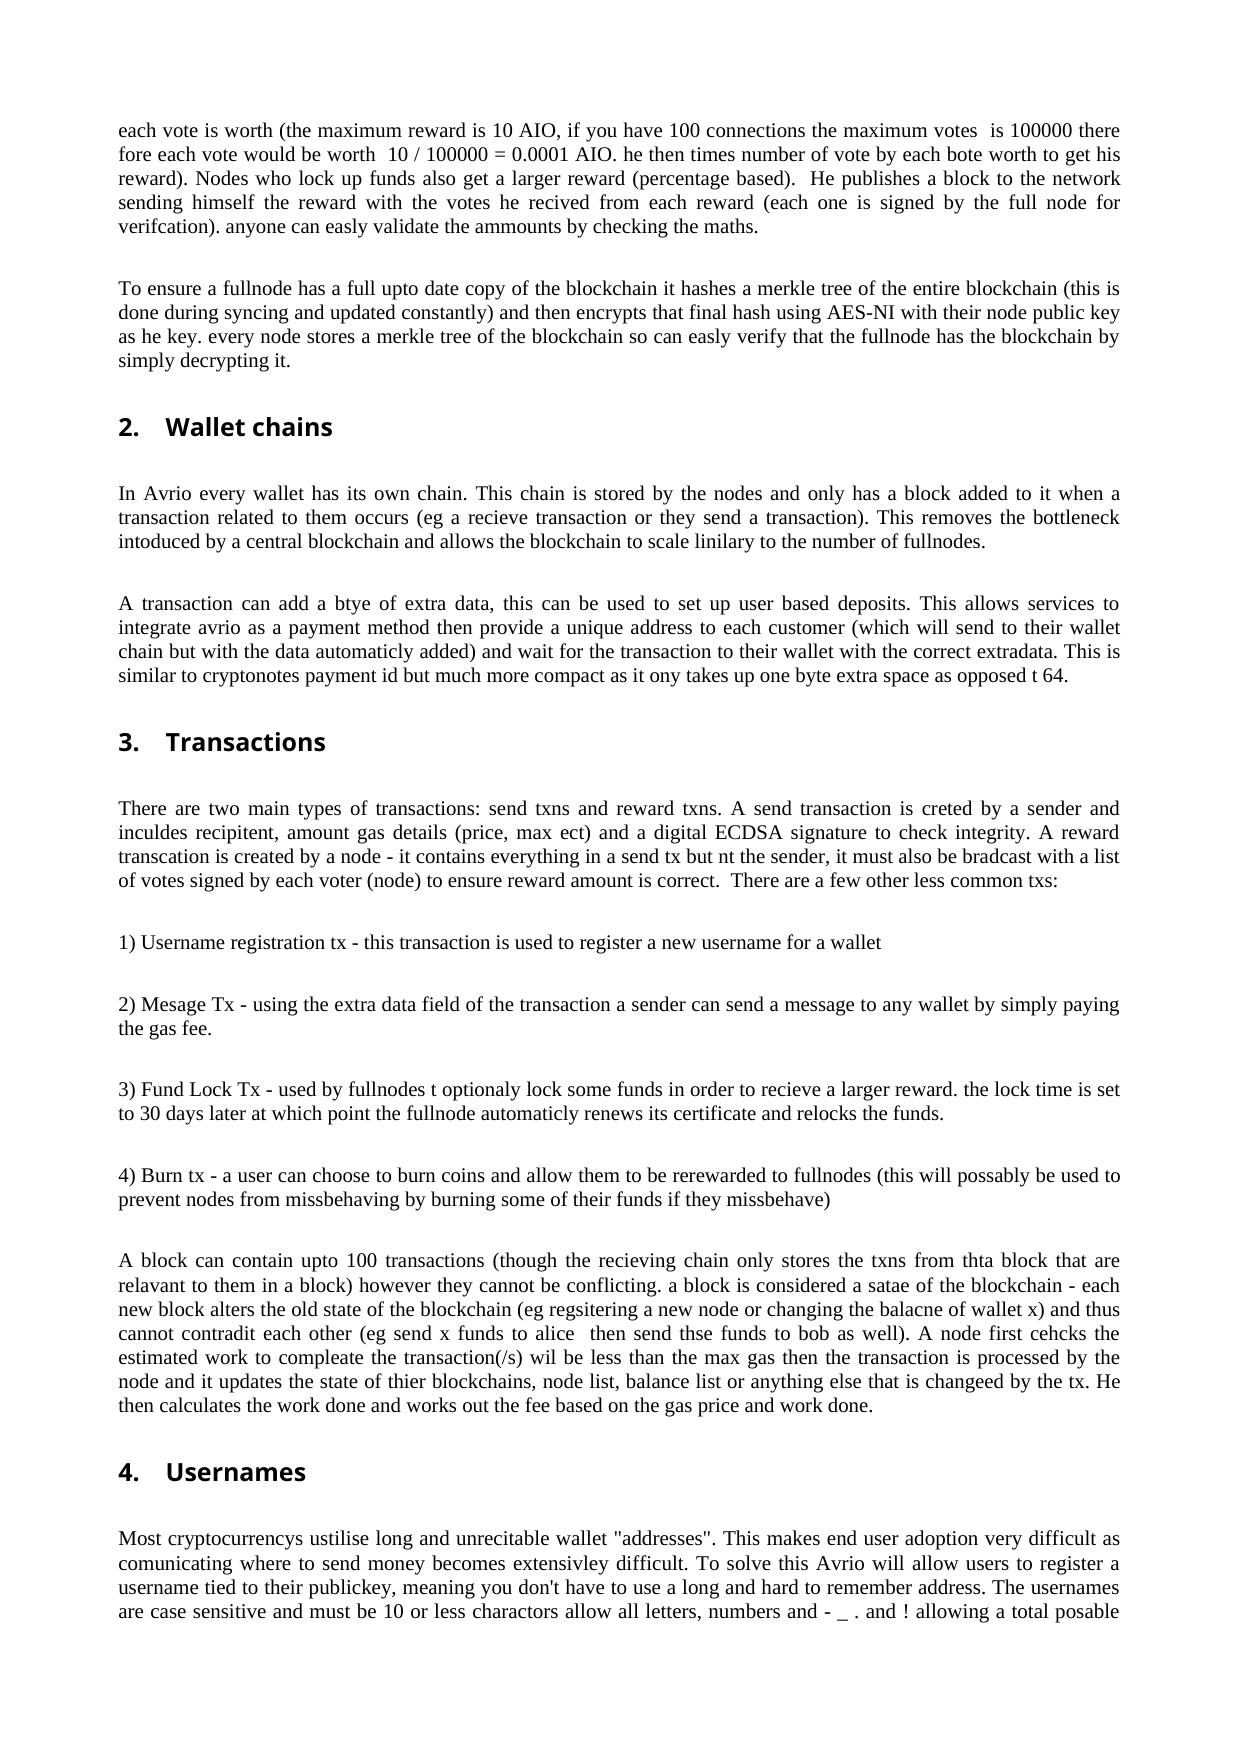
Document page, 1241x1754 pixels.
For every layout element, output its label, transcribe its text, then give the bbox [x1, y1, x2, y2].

text 1) Username registration tx - this transaction is used to register a new username for a wallet [118, 930, 1122, 954]
text 3) Fund Lock Tx - used by fullnodes t optionaly lock some funds in order to recieve a larger reward. the lock time is set to 30 days later at which point the fullnode automaticly renews its certificate and relocks the funds. [118, 1077, 1122, 1125]
text To ensure a fullnode has a full upto date copy of the blockchain it hashes a merkle tree of the entire blockchain (this is done during syncing and updated constantly) and then encrypts that final hash using AES-NI with their node public key as he key. every node stores a merkle tree of the blockchain so can easly verify that the fullnode has the blockchain by simply decrypting it. [118, 276, 1122, 372]
text each vote is worth (the maximum reward is 10 AIO, if you have 100 connections the maximum votes is 100000 there fore each vote would be worth 10 / 100000 = 0.0001 AIO. he then times number of vote by each bote worth to get his reward). Nodes who lock up funds also get a larger reward (percentage based). He publishes a block to the network sending himself the reward with the votes he recived from each reward (each one is signed by the full node for verifcation). anyone can easly validate the ammounts by checking the maths. [118, 118, 1122, 238]
text A transaction can add a btye of extra data, this can be used to set up user based deposits. This allows services to integrate avrio as a payment method then provide a unique address to each customer (which will send to their wallet chain but with the data automaticly added) and wait for the transaction to their wallet with the correct extradata. This is similar to cryptonotes payment id but much more compact as it ony takes up one byte extra space as opposed t 64. [118, 591, 1122, 687]
text 4) Burn tx - a user can choose to burn coins and allow them to be rerewarded to fullnodes (this will possably be used to prevent nodes from missbehaving by burning some of their funds if they missbehave) [118, 1163, 1122, 1211]
text Most cryptocurrencys ustilise long and unrecitable wallet "addresses". This makes end user adoption very difficult as comunicating where to send money becomes extensivley difficult. To solve this Avrio will allow users to register a username tied to their publickey, meaning you don't have to use a long and hard to remember address. The usernames are case sensitive and must be 10 or less charactors allow all letters, numbers and - _ . and ! allowing a total posable [118, 1526, 1122, 1623]
text 4. Usernames [118, 1454, 1122, 1488]
text 2) Mesage Tx - using the extra data field of the transaction a sender can send a message to any wallet by simply paying the gas fee. [118, 992, 1122, 1040]
text There are two main types of transactions: send txns and reward txns. A send transaction is creted by a sender and inculdes recipitent, amount gas details (price, max ect) and a digital ECDSA signature to check integrity. A reward transcation is created by a node - it contains everything in a send tx but nt the sender, it must also be bradcast with a list of votes signed by each voter (node) to ensure reward amount is correct. There are a few other less common txs: [118, 796, 1122, 892]
text A block can contain upto 100 transactions (though the recieving chain only stores the txns from thta block that are relavant to them in a block) however they cannot be conflicting. a block is considered a satae of the blockchain - each new block alters the old state of the blockchain (eg regsitering a new node or changing the balacne of wallet x) and thus cannot contradit each other (eg send x funds to alice then send thse funds to bob as well). A node first cehcks the estimated work to compleate the transaction(/s) wil be less than the max gas then the transaction is processed by the node and it updates the state of thier blockchains, node list, balance list or anything else that is changeed by the tx. He then calculates the work done and works out the fee based on the gas price and work done. [118, 1248, 1122, 1417]
text 2. Wallet chains [118, 410, 1122, 444]
text In Avrio every wallet has its own chain. This chain is stored by the nodes and only has a block added to it when a transaction related to them occurs (eg a recieve transaction or they send a transaction). This removes the bottleneck intoduced by a central blockchain and allows the blockchain to scale linilary to the number of fullnodes. [118, 481, 1122, 553]
text 3. Transactions [118, 725, 1122, 759]
